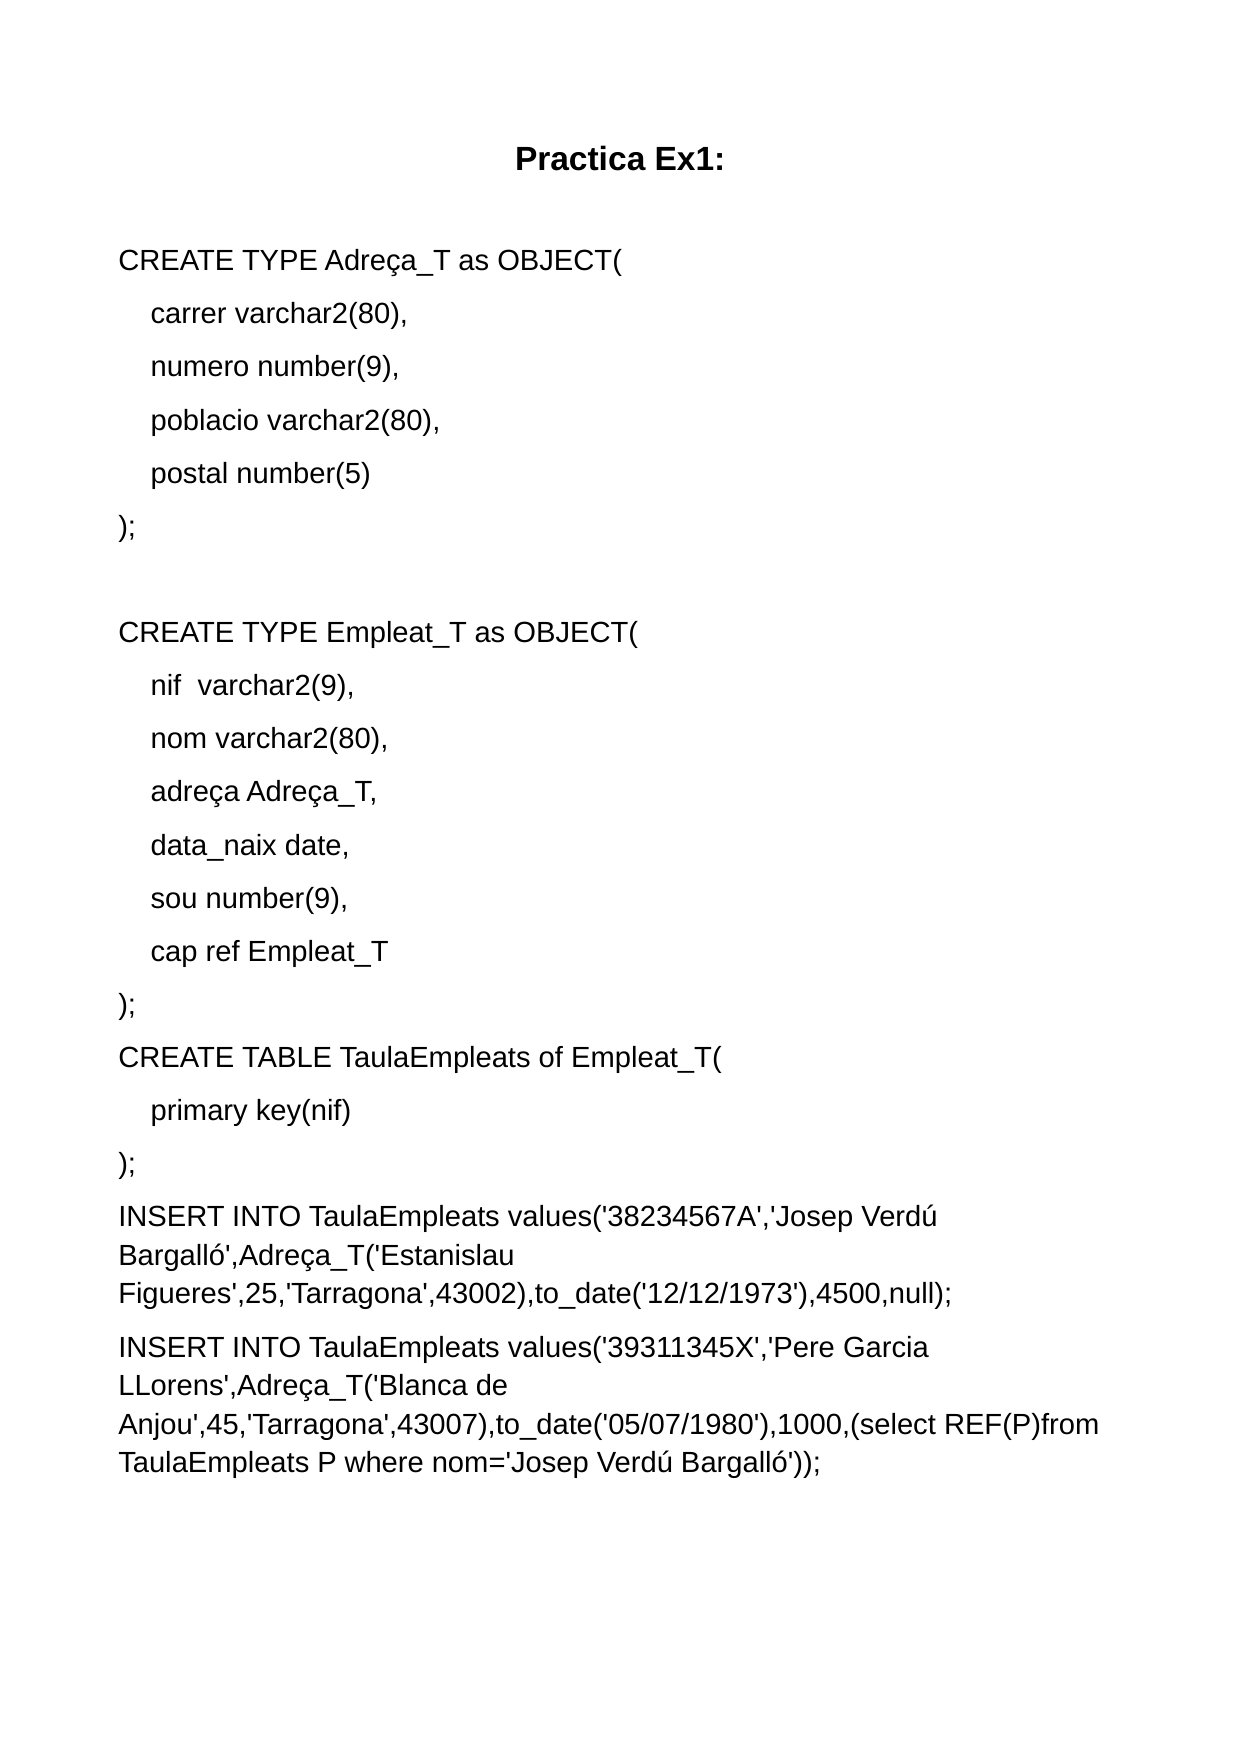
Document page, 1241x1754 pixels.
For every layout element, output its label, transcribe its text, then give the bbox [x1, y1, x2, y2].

text INSERT INTO TaulaEmpleats values('38234567A','Josep Verdú Bargalló',Adreça_T('Estanislau Figueres',25,'Tarragona',43002),to_date('12/12/1973'),4500,null); [118, 1199, 1122, 1310]
text INSERT INTO TaulaEmpleats values('39311345X','Pere Garcia LLorens',Adreça_T('Blanca de Anjou',45,'Tarragona',43007),to_date('05/07/1980'),1000,(select REF(P)from TaulaEmpleats P where nom='Josep Verdú Bargalló')); [118, 1330, 1122, 1479]
text poblacio varchar2(80), [118, 403, 1122, 436]
text cap ref Empleat_T [118, 934, 1122, 967]
text CREATE TYPE Empleat_T as OBJECT( [118, 615, 1122, 649]
text adreça Adreça_T, [118, 774, 1122, 808]
subtitle Practica Ex1: [118, 139, 1122, 178]
text sou number(9), [118, 881, 1122, 914]
text nom varchar2(80), [118, 721, 1122, 755]
text ); [118, 1146, 1122, 1180]
text CREATE TABLE TaulaEmpleats of Empleat_T( [118, 1040, 1122, 1074]
text primary key(nif) [118, 1093, 1122, 1127]
text postal number(5) [118, 456, 1122, 489]
text CREATE TYPE Adreça_T as OBJECT( [118, 243, 1122, 277]
text ); [118, 987, 1122, 1021]
text data_naix date, [118, 828, 1122, 861]
text nif varchar2(9), [118, 668, 1122, 702]
text carrer varchar2(80), [118, 296, 1122, 330]
text ); [118, 509, 1122, 542]
text numero number(9), [118, 349, 1122, 383]
